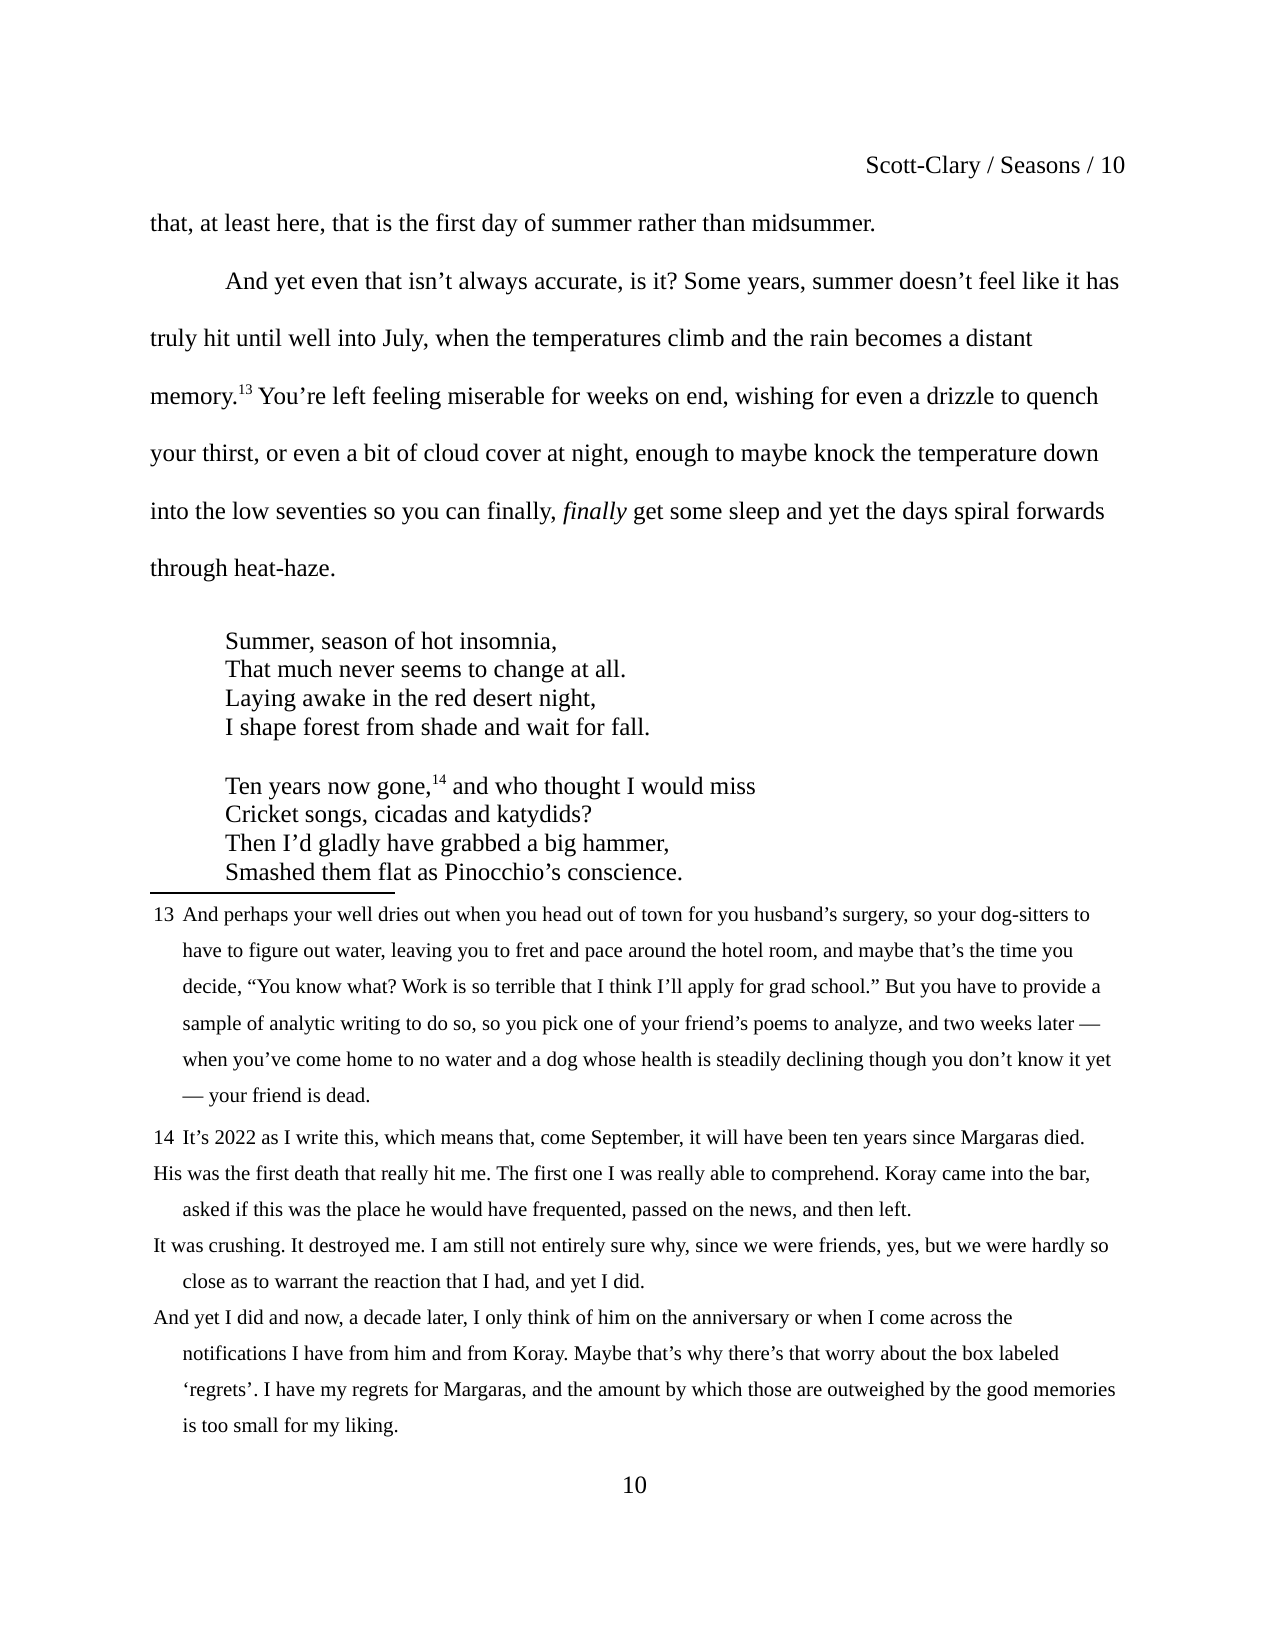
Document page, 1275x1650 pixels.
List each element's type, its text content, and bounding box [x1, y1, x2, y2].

text Ten years now gone, and who thought I would miss Cricket songs, cicadas and katydids? Then I’d gladly have grabbed a big hammer, Smashed them flat as Pinocchio’s conscience. [225, 771, 1125, 886]
text His was the first death that really hit me. The first one I was really able to comprehend. Koray came into the bar, asked if this was the place he would have frequented, passed on the news, and then left. [150, 1158, 1125, 1221]
text And perhaps your well dries out when you head out of town for you husband’s surgery, so your dog-sitters to have to figure out water, leaving you to fret and pace around the hotel room, and maybe that’s the time you decide, “You know what? Work is so terrible that I think I’ll apply for grad school.” But you have to provide a sample of analytic writing to do so, so you pick one of your friend’s poems to analyze, and two weeks later — when you’ve come home to no water and a dog whose health is steadily declining though you don’t know it yet — your friend is dead. [150, 899, 1125, 1109]
text It was crushing. It destroyed me. I am still not entirely sure why, since we were friends, yes, but we were hardly so close as to warrant the reaction that I had, and yet I did. [150, 1230, 1125, 1293]
text It’s 2022 as I write this, which means that, come September, it will have been ten years since Margaras died. [150, 1122, 1125, 1149]
text Summer, season of hot insomnia, That much never seems to change at all. Laying awake in the red desert night, I shape forest from shade and wait for fall. [225, 626, 1125, 741]
text And yet I did and now, a decade later, I only think of him on the anniversary or when I come across the notifications I have from him and from Koray. Maybe that’s why there’s that worry about the box labeled ‘regrets’. I have my regrets for Margaras, and the amount by which those are outweighed by the good memories is too small for my liking. [150, 1302, 1125, 1440]
text that, at least here, that is the first day of summer rather than midsummer. [150, 208, 1125, 237]
text And yet even that isn’t always accurate, is it? Some years, summer doesn’t feel like it has truly hit until well into July, when the temperatures climb and the rain becomes a distant memory. You’re left feeling miserable for weeks on end, wishing for even a drizzle to quench your thirst, or even a bit of cloud cover at night, enough to maybe knock the temperature down into the low seventies so you can finally, finally get some sleep and yet the days spiral forwards through heat-haze. [150, 266, 1125, 582]
